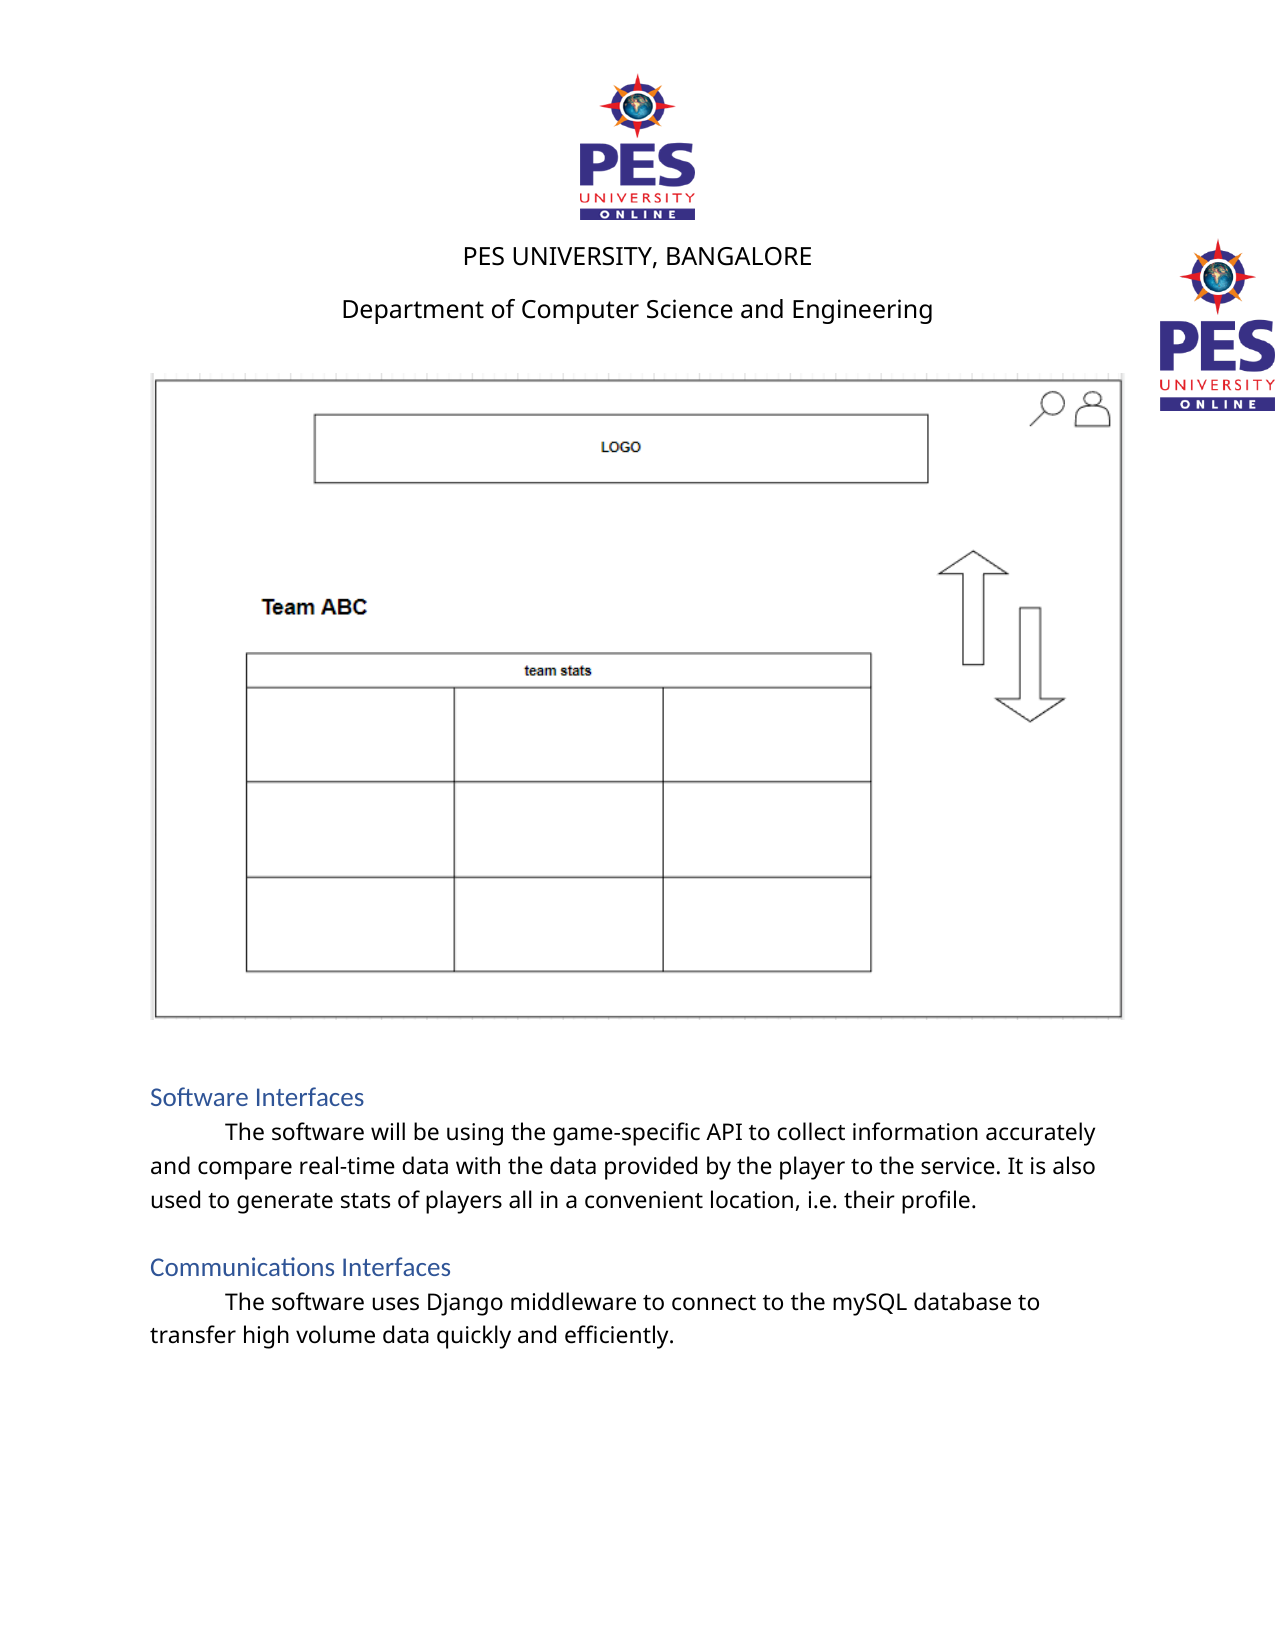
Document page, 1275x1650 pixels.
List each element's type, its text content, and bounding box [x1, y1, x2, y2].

subtitle Communications Interfaces [150, 1250, 1125, 1283]
picture [150, 373, 1125, 1020]
text The software uses Django middleware to connect to the mySQL database to transfer high volume data quickly and efficiently. [150, 1286, 1125, 1351]
picture [1160, 238, 1275, 411]
subtitle Software Interfaces [150, 1081, 1125, 1113]
picture [580, 73, 695, 220]
text The software will be using the game-specific API to collect information accurately and compare real-time data with the data provided by the player to the service. It is also used to generate stats of players all in a convenient location, i.e. their profile. [150, 1116, 1125, 1215]
